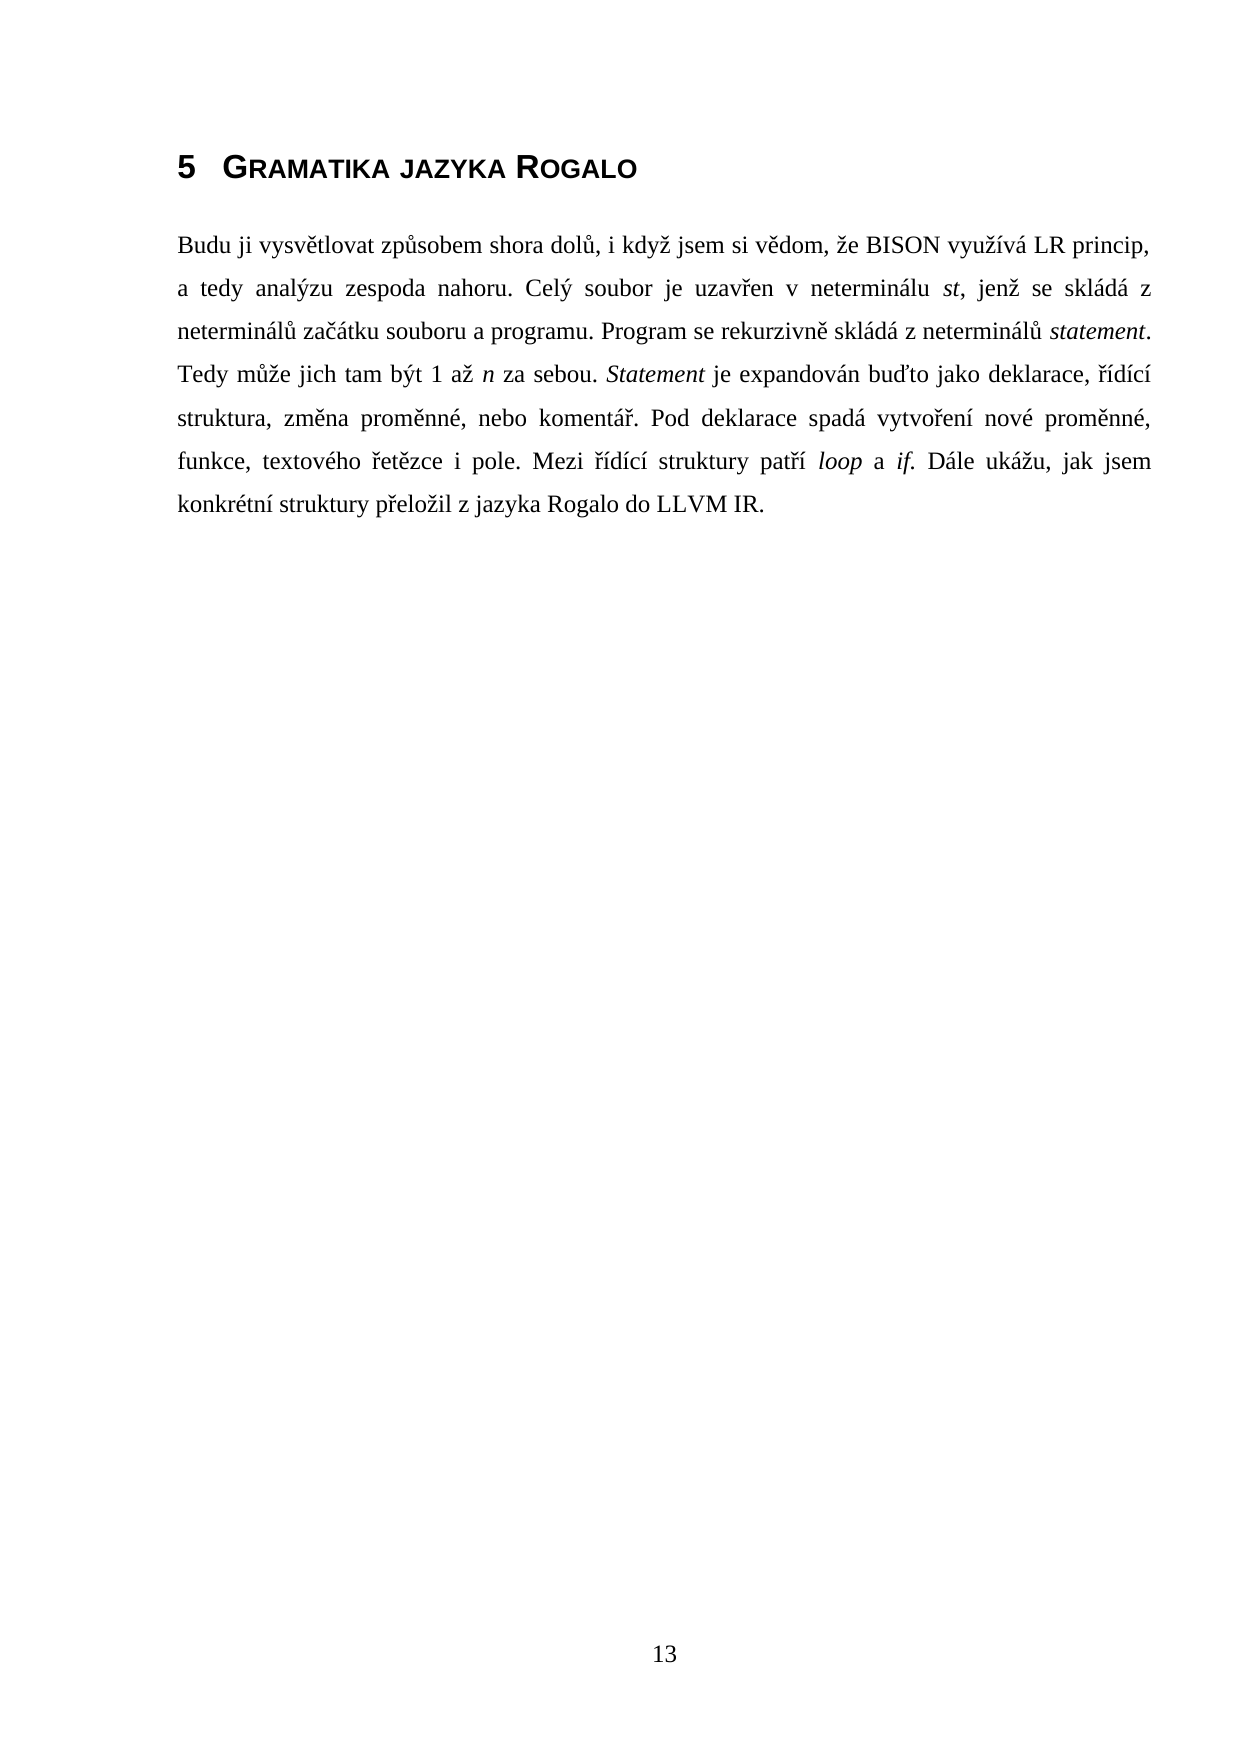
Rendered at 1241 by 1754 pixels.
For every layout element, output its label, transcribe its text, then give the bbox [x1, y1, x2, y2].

text Budu ji vysvětlovat způsobem shora dolů, i když jsem si vědom, že BISON využívá LR princip, a tedy analýzu zespoda nahoru. Celý soubor je uzavřen v neterminálu st, jenž se skládá z neterminálů začátku souboru a programu. Program se rekurzivně skládá z neterminálů statement. Tedy může jich tam být 1 až n za sebou. Statement je expandován buďto jako deklarace, řídící struktura, změna proměnné, nebo komentář. Pod deklarace spadá vytvoření nové proměnné, funkce, textového řetězce i pole. Mezi řídící struktury patří loop a if. Dále ukážu, jak jsem konkrétní struktury přeložil z jazyka Rogalo do LLVM IR. [177, 230, 1152, 518]
subtitle Gramatika jazyka Rogalo [177, 148, 1152, 186]
